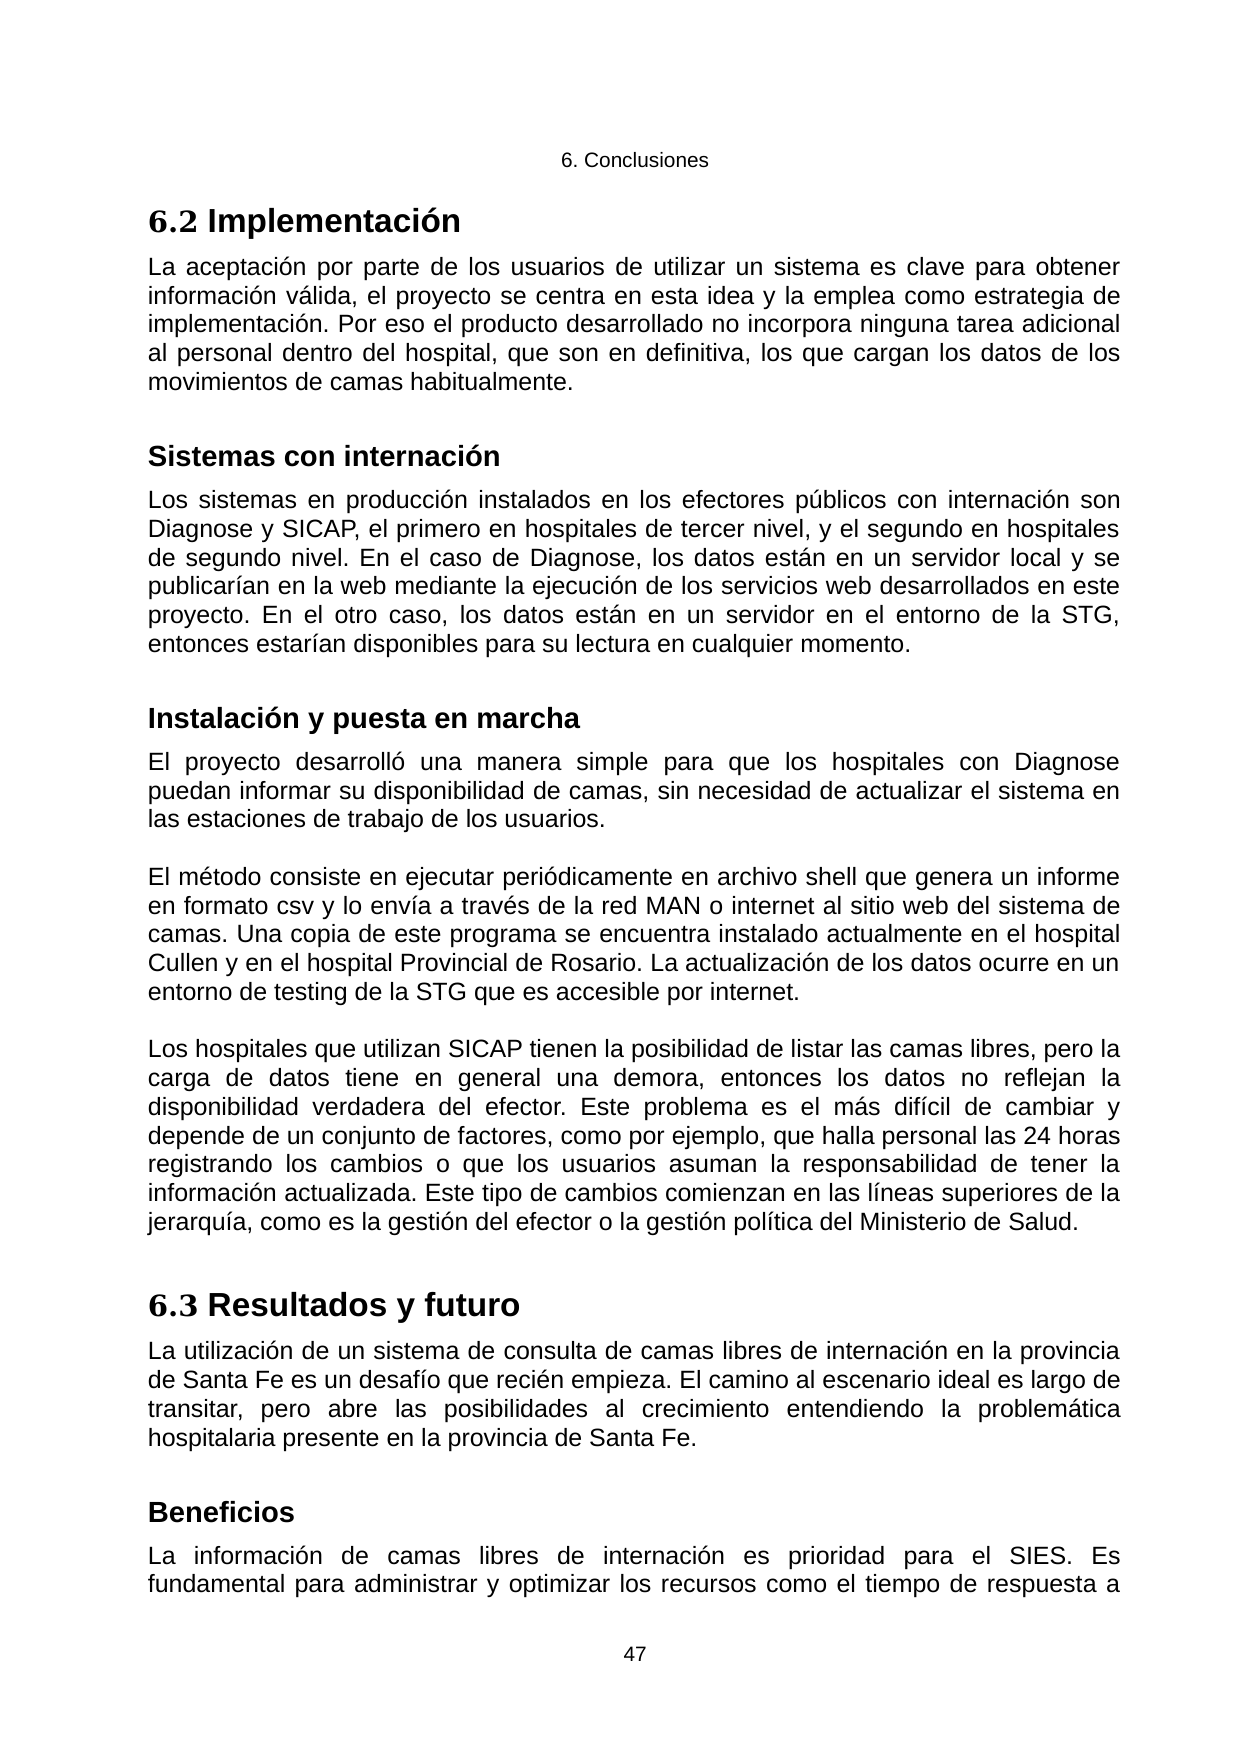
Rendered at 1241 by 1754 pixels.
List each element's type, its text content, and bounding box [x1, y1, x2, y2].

text La información de camas libres de internación es prioridad para el SIES. Es fundamental para administrar y optimizar los recursos como el tiempo de respuesta a [148, 1541, 1122, 1598]
text La utilización de un sistema de consulta de camas libres de internación en la provincia de Santa Fe es un desafío que recién empieza. El camino al escenario ideal es largo de transitar, pero abre las posibilidades al crecimiento entendiendo la problemática hospitalaria presente en la provincia de Santa Fe. [148, 1336, 1122, 1451]
subtitle Beneficios [148, 1494, 1122, 1528]
text La aceptación por parte de los usuarios de utilizar un sistema es clave para obtener información válida, el proyecto se centra en esta idea y la emplea como estrategia de implementación. Por eso el producto desarrollado no incorpora ninguna tarea adicional al personal dentro del hospital, que son en definitiva, los que cargan los datos de los movimientos de camas habitualmente. [148, 252, 1122, 396]
text Los sistemas en producción instalados en los efectores públicos con internación son Diagnose y SICAP, el primero en hospitales de tercer nivel, y el segundo en hospitales de segundo nivel. En el caso de Diagnose, los datos están en un servidor local y se publicarían en la web mediante la ejecución de los servicios web desarrollados en este proyecto. En el otro caso, los datos están en un servidor en el entorno de la STG, entonces estarían disponibles para su lectura en cualquier momento. [148, 485, 1122, 658]
text El método consiste en ejecutar periódicamente en archivo shell que genera un informe en formato csv y lo envía a través de la red MAN o internet al sitio web del sistema de camas. Una copia de este programa se encuentra instalado actualmente en el hospital Cullen y en el hospital Provincial de Rosario. La actualización de los datos ocurre en un entorno de testing de la STG que es accesible por internet. [148, 862, 1122, 1006]
subtitle Instalación y puesta en marcha [148, 701, 1122, 734]
text El proyecto desarrolló una manera simple para que los hospitales con Diagnose puedan informar su disponibilidad de camas, sin necesidad de actualizar el sistema en las estaciones de trabajo de los usuarios. [148, 747, 1122, 833]
subtitle 6.2 Implementación [148, 201, 1122, 239]
subtitle Sistemas con internación [148, 439, 1122, 473]
subtitle 6.3 Resultados y futuro [148, 1285, 1122, 1324]
text Los hospitales que utilizan SICAP tienen la posibilidad de listar las camas libres, pero la carga de datos tiene en general una demora, entonces los datos no reflejan la disponibilidad verdadera del efector. Este problema es el más difícil de cambiar y depende de un conjunto de factores, como por ejemplo, que halla personal las 24 horas registrando los cambios o que los usuarios asuman la responsabilidad de tener la información actualizada. Este tipo de cambios comienzan en las líneas superiores de la jerarquía, como es la gestión del efector o la gestión política del Ministerio de Salud. [148, 1034, 1122, 1236]
